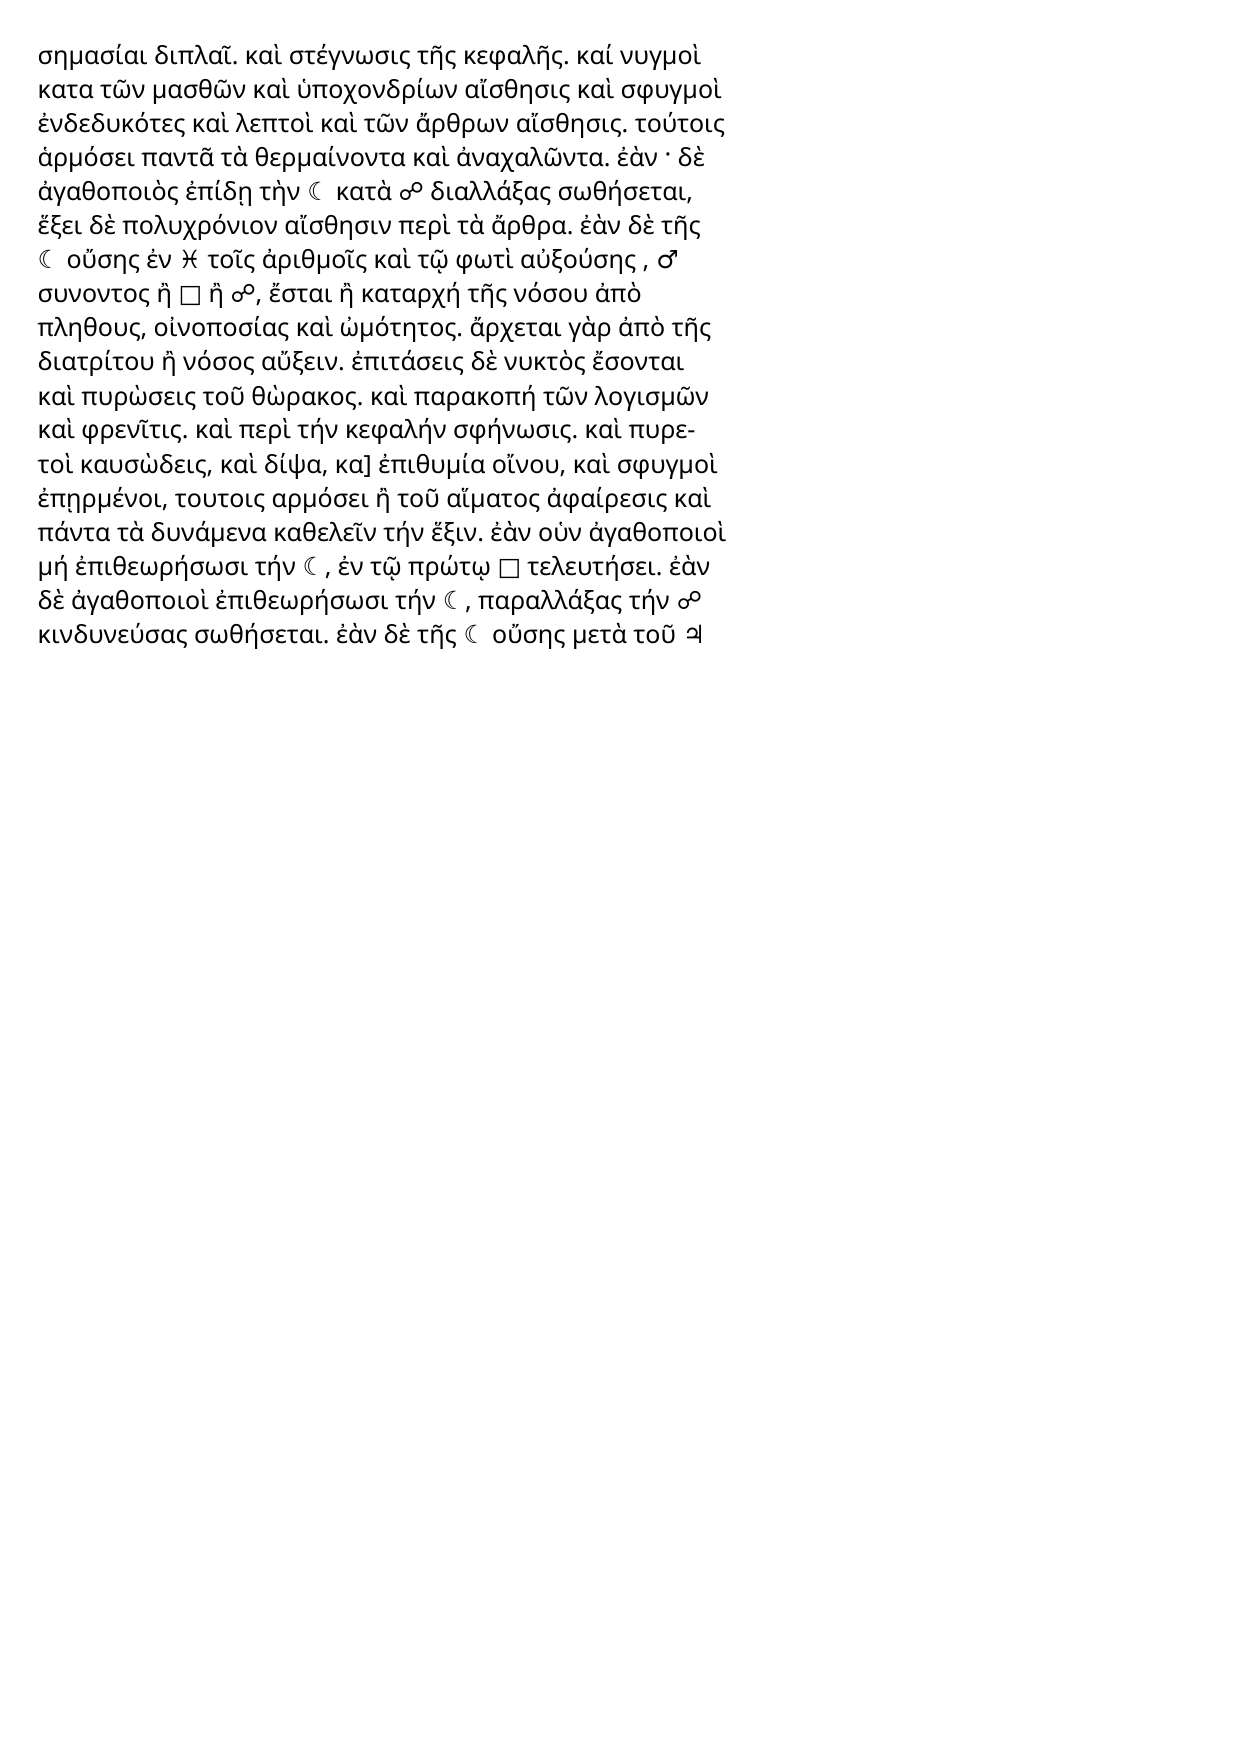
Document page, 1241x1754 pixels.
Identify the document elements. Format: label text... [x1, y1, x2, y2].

text σημασίαι διπλαῖ. καὶ στέγνωσις τῆς κεφαλῆς. καί νυγμοὶ κατα τῶν μασθῶν καὶ ὑποχονδρίων αἴσθησις καὶ σφυγμοὶ ἐνδεδυκότες καὶ λεπτοὶ καὶ τῶν ἄρθρων αἴσθησις. τούτοις ἁρμόσει παντᾶ τὰ θερμαίνοντα καὶ ἀναχαλῶντα. ἐὰν · δὲ ἀγαθοποιὸς ἐπίδῃ τὴν ☾ κατὰ ☍ διαλλάξας σωθήσεται, ἕξει δὲ πολυχρόνιον αἴσθησιν περὶ τὰ ἄρθρα. ἐὰν δὲ τῆς ☾ οὔσης ἐν ♓ τοῖς ἀριθμοῖς καὶ τῷ φωτὶ αὐξούσης , ♂ συνοντος ἢ □ ἢ ☍, ἔσται ἢ καταρχή τῆς νόσου ἀπὸ πληθους, οἰνοποσίας καὶ ὠμότητος. ἄρχεται γὰρ ἀπὸ τῆς διατρίτου ἢ νόσος αὔξειν. ἐπιτάσεις δὲ νυκτὸς ἔσονται καὶ πυρὼσεις τοῦ θὼρακος. καὶ παρακοπή τῶν λογισμῶν καὶ φρενῖτις. καὶ περὶ τήν κεφαλήν σφήνωσις. καὶ πυρε- τοὶ καυσὼδεις, καὶ δίψα, κα] ἐπιθυμία οἴνου, καὶ σφυγμοὶ ἐπῃρμένοι, τουτοις αρμόσει ἢ τοῦ αἵματος ἀφαίρεσις καὶ πάντα τὰ δυνάμενα καθελεῖν τήν ἕξιν. ἐὰν οὑν ἀγαθοποιοὶ μή ἐπιθεωρήσωσι τήν ☾, ἐν τῷ πρώτῳ □ τελευτήσει. ἐὰν δὲ ἀγαθοποιοὶ ἐπιθεωρήσωσι τήν ☾, παραλλάξας τήν ☍ κινδυνεύσας σωθήσεται. ἐὰν δὲ τῆς ☾ οὔσης μετὰ τοῦ ♃ [37, 37, 1203, 651]
